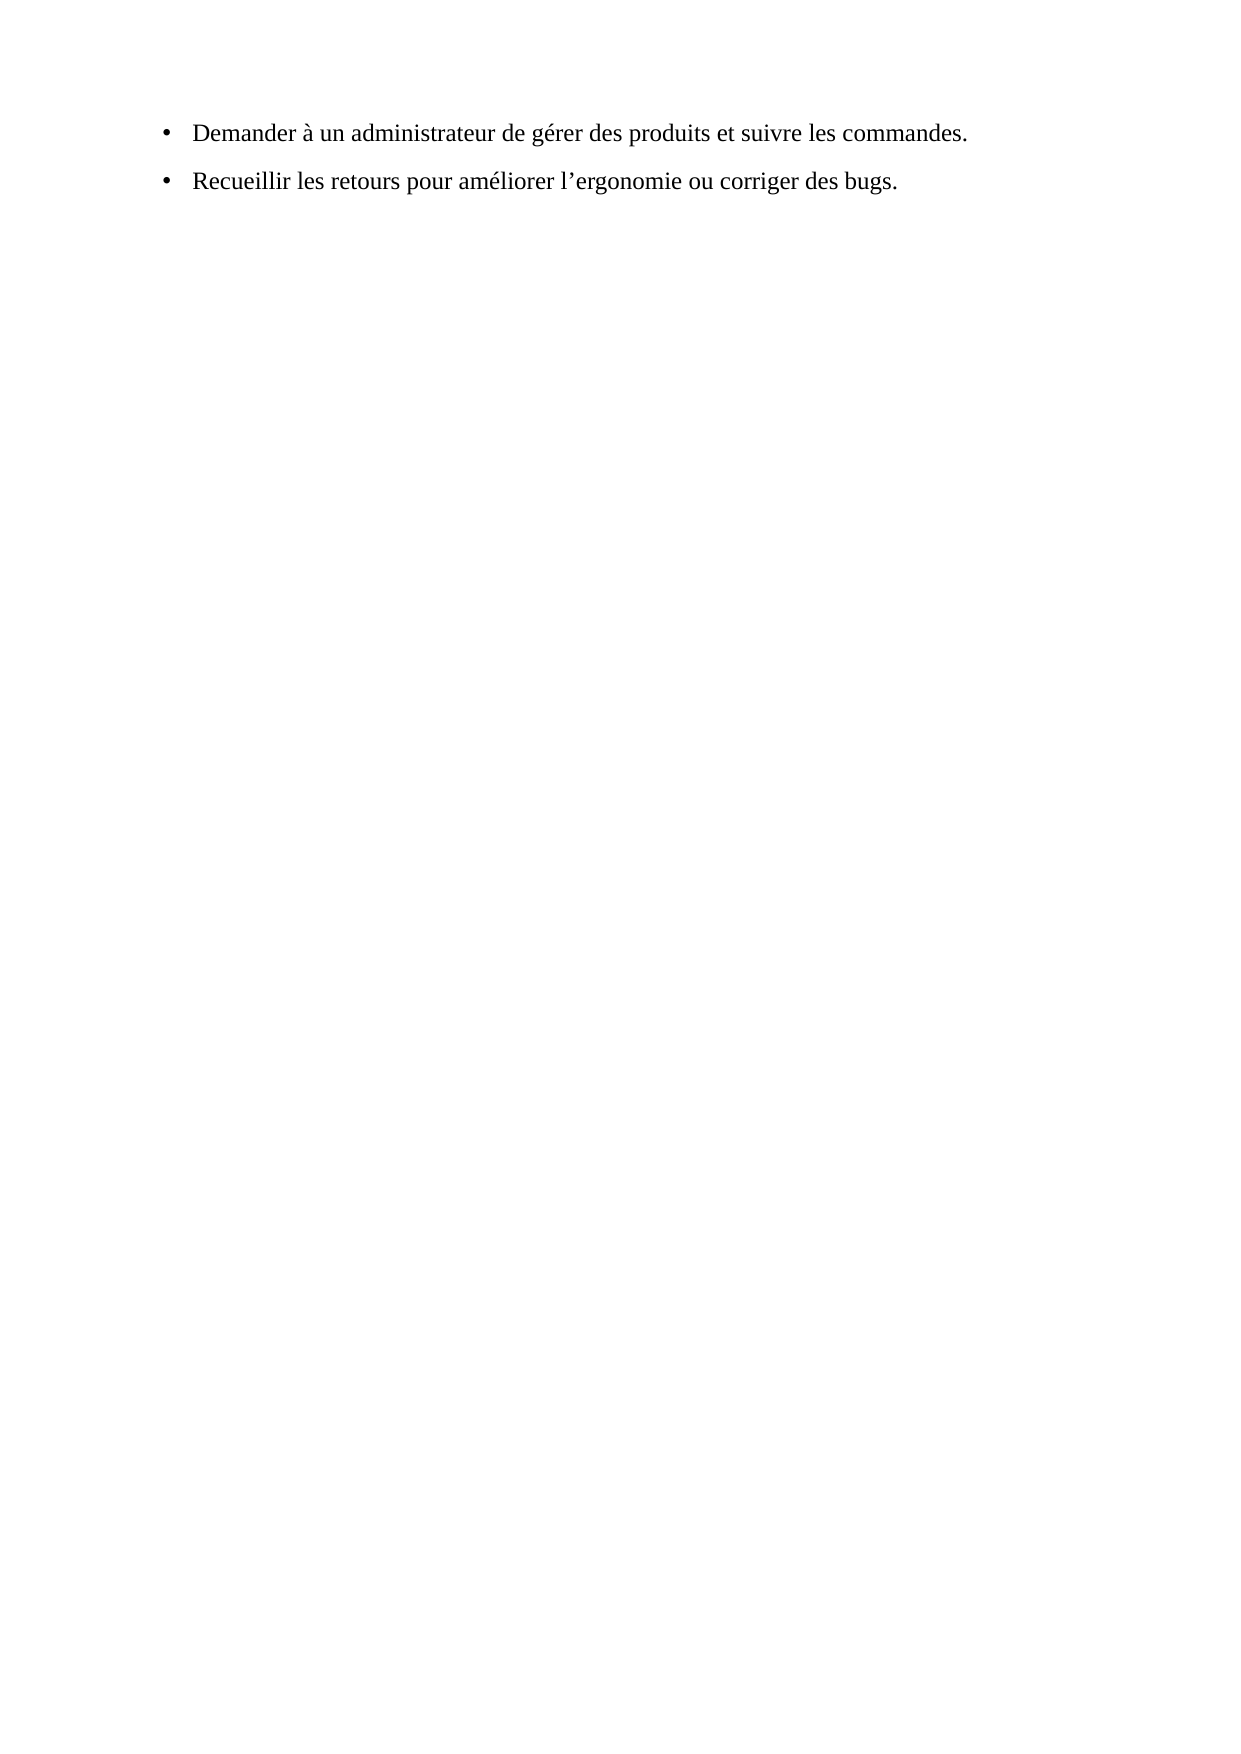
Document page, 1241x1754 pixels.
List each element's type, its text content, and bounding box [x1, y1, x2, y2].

list Demander à un administrateur de gérer des produits et suivre les commandes. [162, 118, 1122, 147]
list Recueillir les retours pour améliorer l’ergonomie ou corriger des bugs. [162, 166, 1122, 194]
